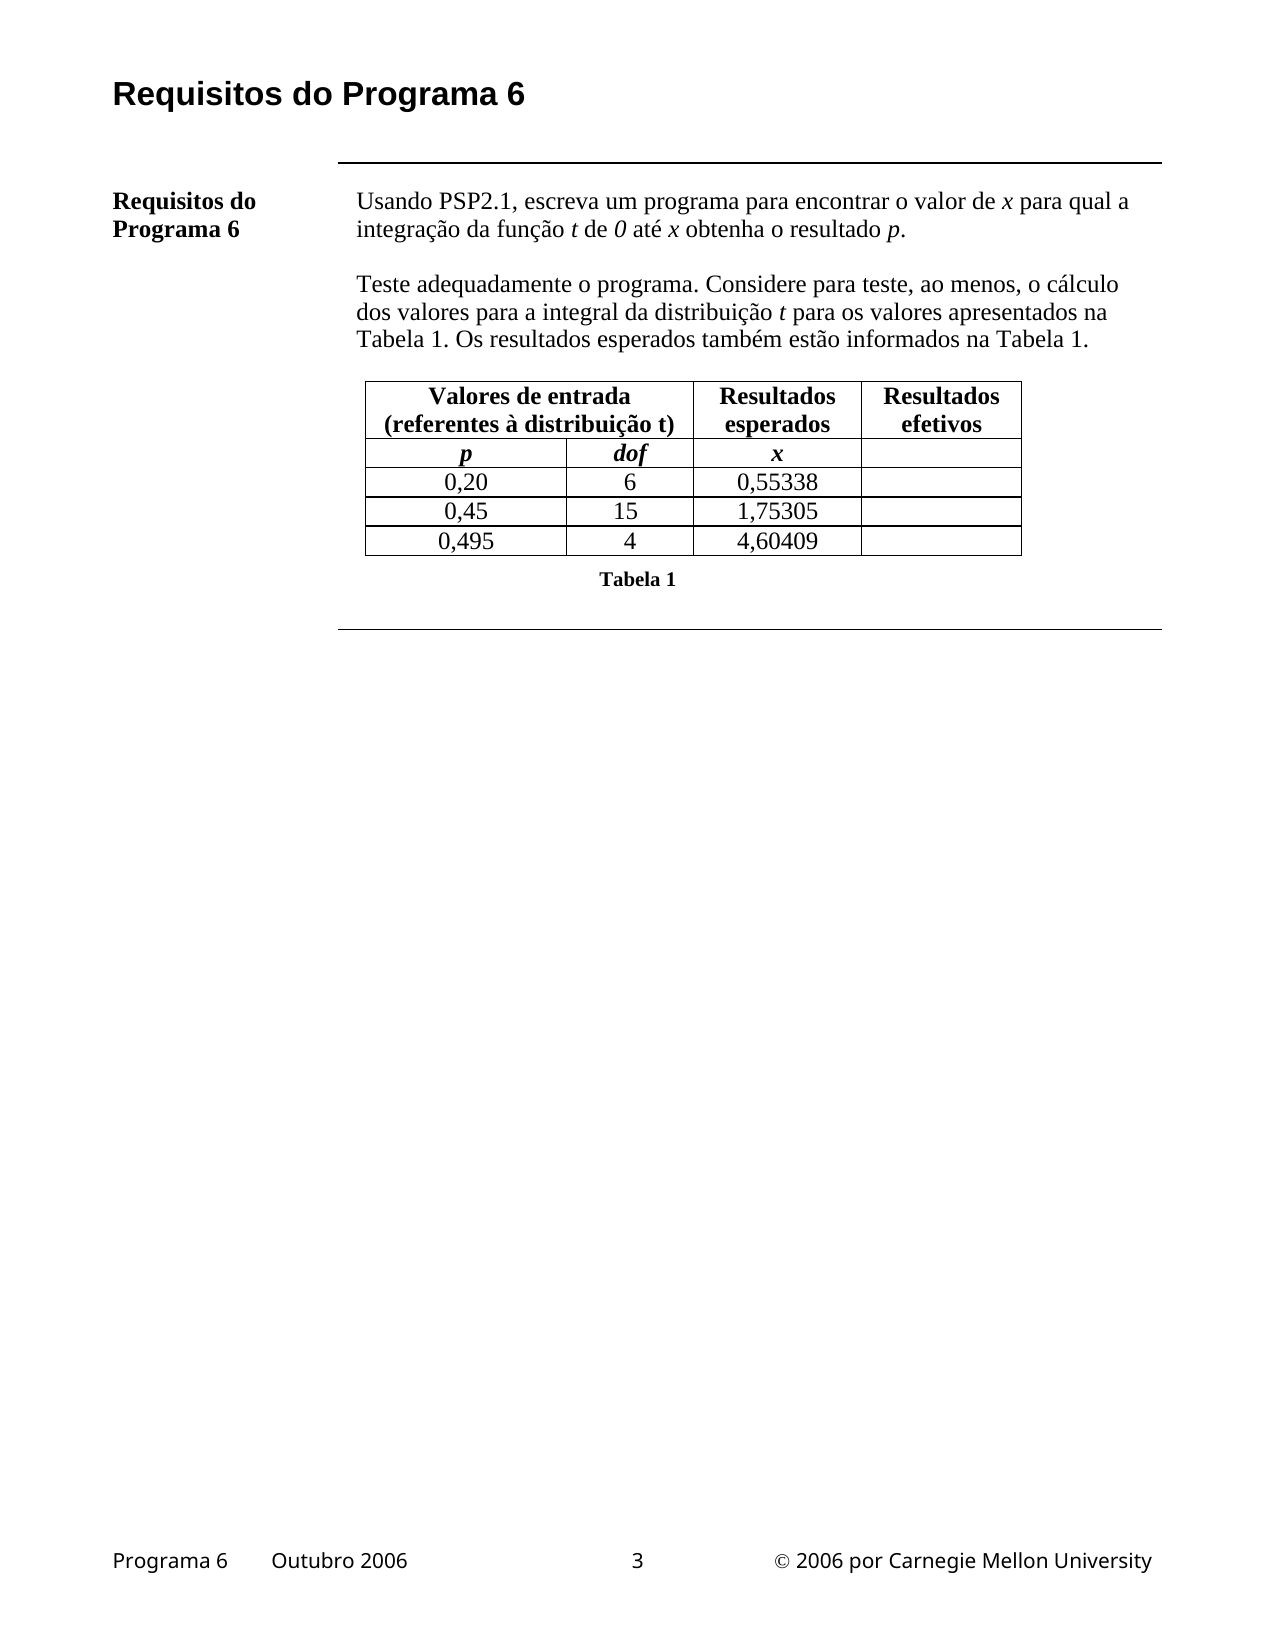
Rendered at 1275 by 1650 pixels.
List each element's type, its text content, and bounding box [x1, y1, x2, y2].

table_cell 0,55338 [694, 468, 861, 496]
table_cell 6 [567, 468, 693, 496]
table_header Usando PSP2.1, escreva um programa para encontrar o valor de x para qual a integração da função t de 0 até x obtenha o resultado p. Teste adequadamente o programa. Considere para teste, ao menos, o cálculo dos valores para a integral da distribuição t para os valores apresentados na Tabela 1. Os resultados esperados também estão informados na Tabela 1. [338, 187, 1162, 353]
table_cell [862, 498, 1021, 525]
table_cell 0,20 [366, 468, 566, 496]
table_cell 0,495 [366, 527, 566, 554]
table_cell 4,60409 [694, 527, 861, 554]
table_header Requisitos do Programa 6 [94, 187, 337, 353]
table_cell p [366, 439, 566, 467]
table_cell dof [567, 439, 693, 467]
table_cell x [694, 439, 861, 467]
text Tabela 1 [112, 568, 1162, 591]
table_cell [862, 527, 1021, 554]
table_cell 4 [567, 527, 693, 554]
table_cell [862, 468, 1021, 496]
table_header Resultados efetivos [862, 382, 1021, 437]
table_cell [862, 439, 1021, 467]
table_cell 0,45 [366, 498, 566, 525]
table_header Valores de entrada (referentes à distribuição t) [366, 382, 693, 437]
table_cell 15 [567, 498, 693, 525]
table_cell 1,75305 [694, 498, 861, 525]
subtitle Requisitos do Programa 6 [112, 75, 1275, 112]
table_header Resultados esperados [694, 382, 861, 437]
